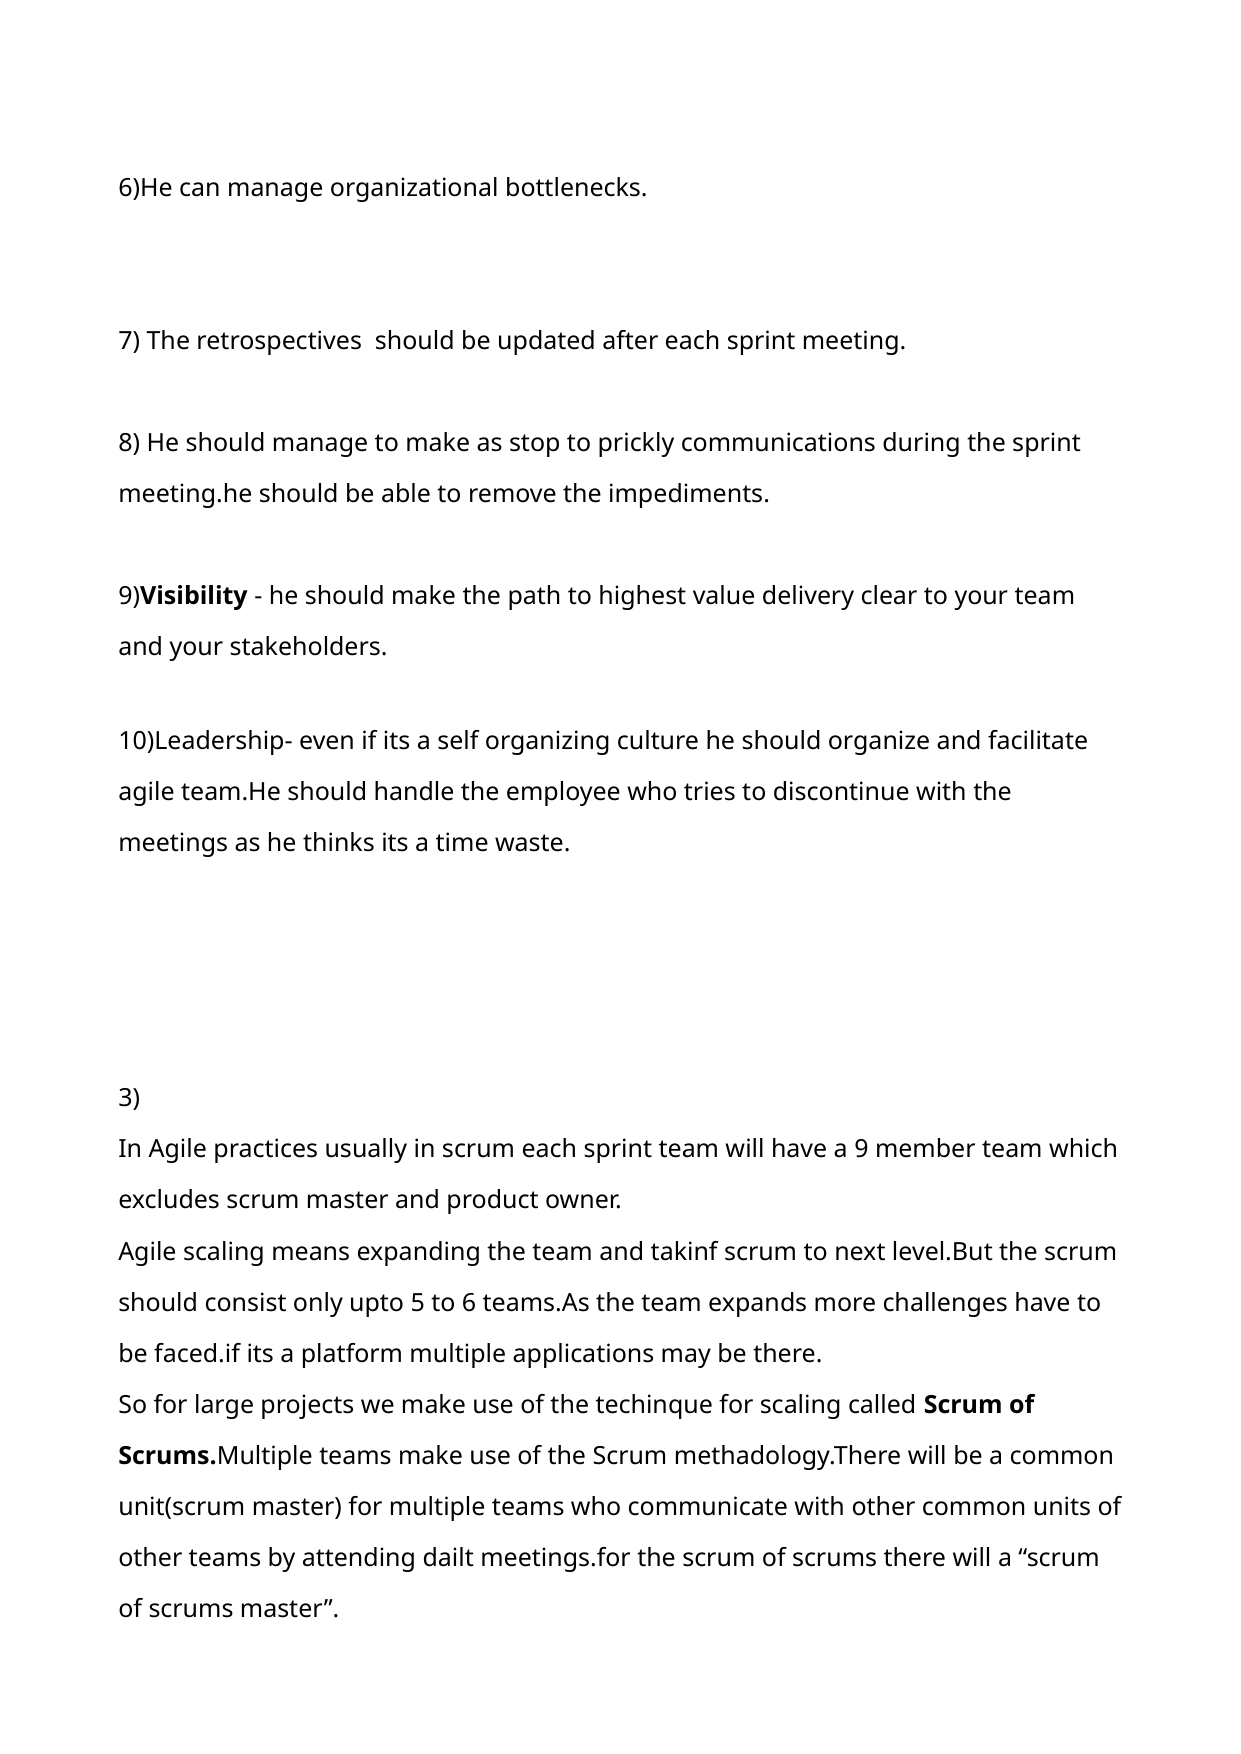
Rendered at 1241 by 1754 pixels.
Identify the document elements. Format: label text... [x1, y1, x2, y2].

text 3) [118, 1080, 1122, 1114]
text 6)He can manage organizational bottlenecks. [118, 169, 1122, 203]
text So for large projects we make use of the techinque for scaling called Scrum of Scrums.Multiple teams make use of the Scrum methadology.There will be a common unit(scrum master) for multiple teams who communicate with other common units of other teams by attending dailt meetings.for the scrum of scrums there will a “scrum of scrums master”. [118, 1386, 1122, 1624]
text In Agile practices usually in scrum each sprint team will have a 9 member team which excludes scrum master and product owner. [118, 1131, 1122, 1216]
text Agile scaling means expanding the team and takinf scrum to next level.But the scrum should consist only upto 5 to 6 teams.As the team expands more challenges have to be faced.if its a platform multiple applications may be there. [118, 1233, 1122, 1369]
text 7) The retrospectives should be updated after each sprint meeting. [118, 322, 1122, 356]
text 10)Leadership- even if its a self organizing culture he should organize and facilitate agile team.He should handle the employee who tries to discontinue with the meetings as he thinks its a time waste. [118, 723, 1122, 859]
text 8) He should manage to make as stop to prickly communications during the sprint meeting.he should be able to remove the impediments. [118, 424, 1122, 509]
text 9)Visibility - he should make the path to highest value delivery clear to your team and your stakeholders. [118, 577, 1122, 663]
